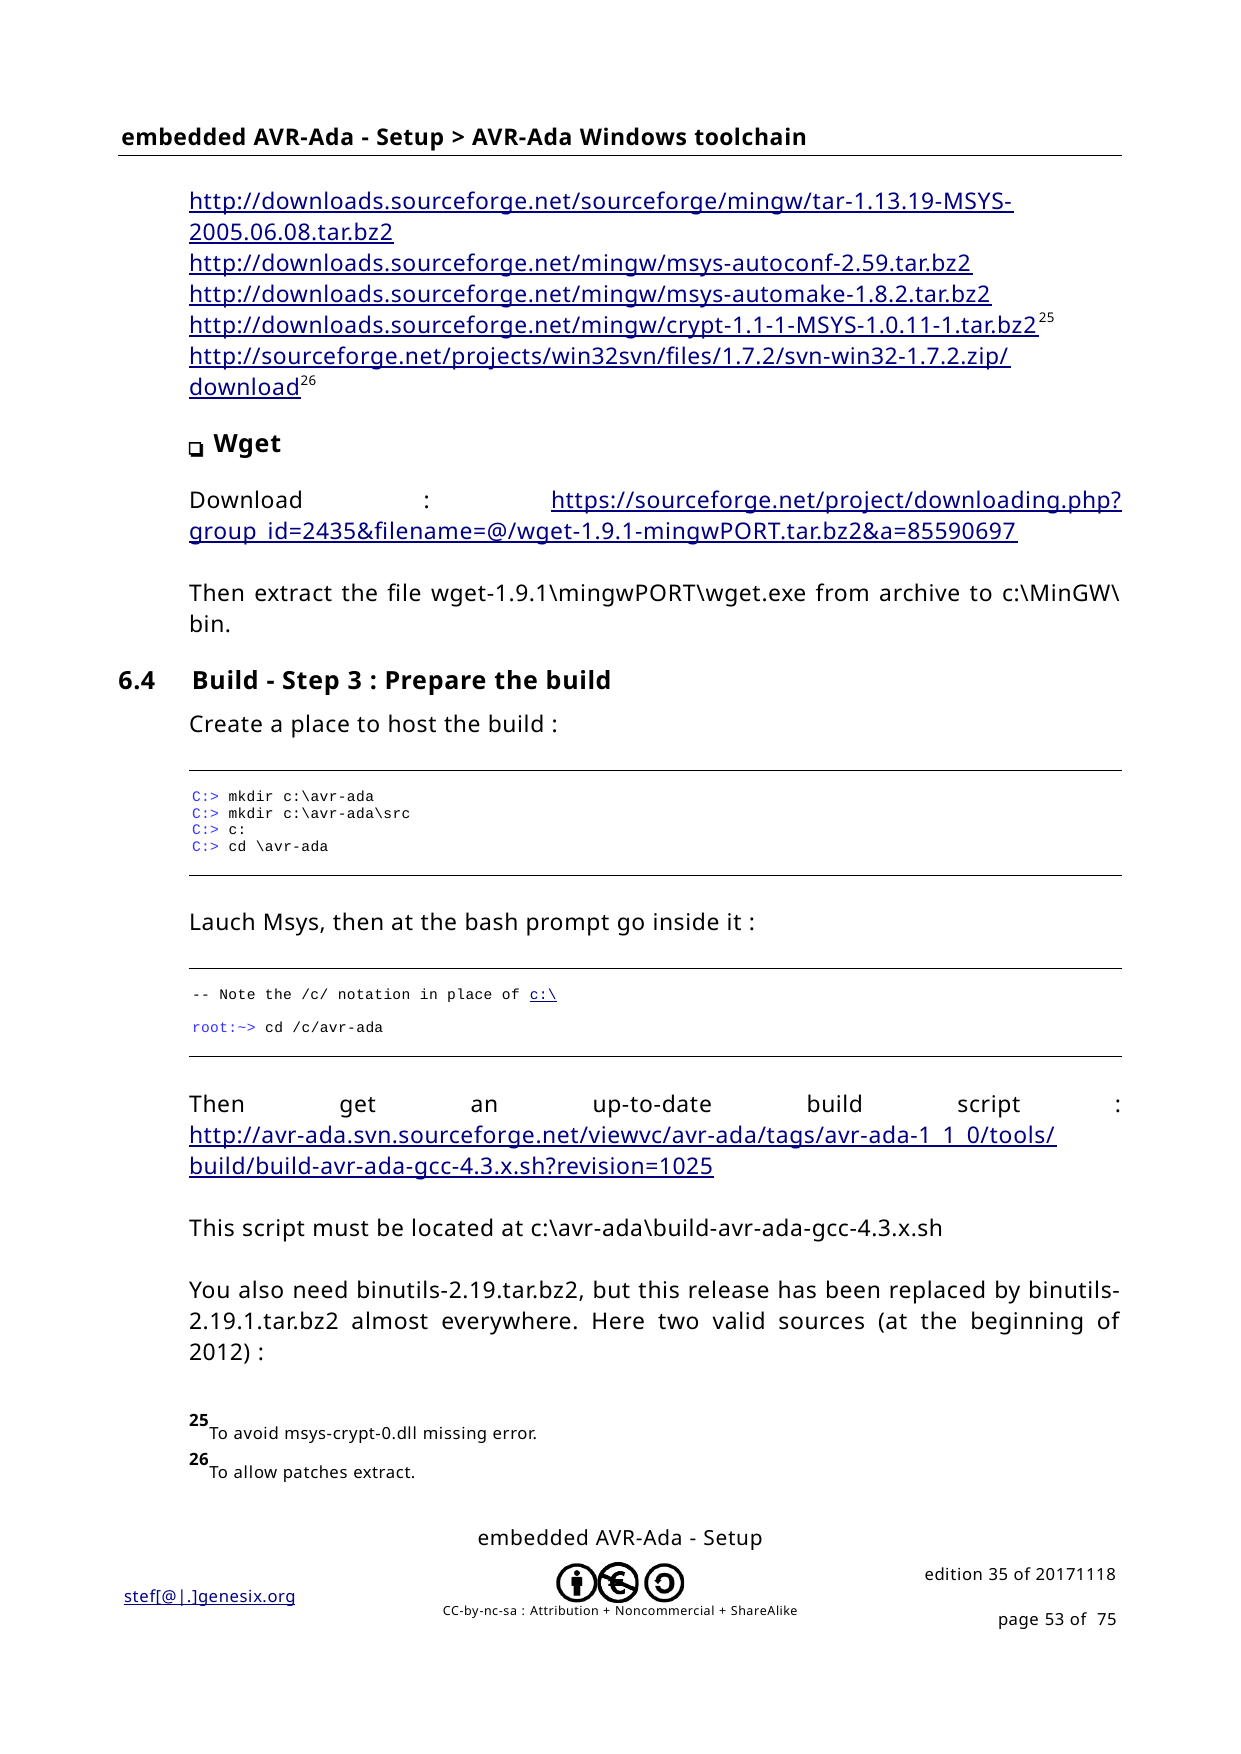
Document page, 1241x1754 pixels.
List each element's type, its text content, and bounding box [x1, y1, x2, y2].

text http://downloads.sourceforge.net/sourceforge/mingw/tar-1.13.19-MSYS-2005.06.08.tar.bz2 [189, 184, 1122, 247]
text http://downloads.sourceforge.net/mingw/msys-automake-1.8.2.tar.bz2 [189, 278, 1122, 309]
list C:> mkdir c:\avr-ada [189, 771, 1122, 803]
text Then extract the file wget-1.9.1\mingwPORT\wget.exe from archive to c:\MinGW\bin. [189, 577, 1122, 639]
text You also need binutils-2.19.tar.bz2, but this release has been replaced by binutils-2.19.1.tar.bz2 almost everywhere. Here two valid sources (at the beginning of 2012) : [189, 1274, 1122, 1367]
text http://sourceforge.net/projects/win32svn/files/1.7.2/svn-win32-1.7.2.zip/download [189, 340, 1122, 402]
text http://downloads.sourceforge.net/mingw/msys-autoconf-2.59.tar.bz2 [189, 247, 1122, 278]
list -- Note the /c/ notation in place of c:\ root:~> cd /c/avr-ada [189, 969, 1122, 1037]
text Download : https://sourceforge.net/project/downloading.php?group_id=2435&filename=@/wget-1.9.1-mingwPORT.tar.bz2&a=85590697 [189, 484, 1122, 546]
text Then get an up-to-date build script : http://avr-ada.svn.sourceforge.net/viewvc/avr-ada/tags/avr-ada-1_1_0/tools/build/build-avr-ada-gcc-4.3.x.sh?revision=1025 [189, 1088, 1122, 1181]
subtitle Build - Step 3 : Prepare the build [118, 663, 1122, 697]
text http://downloads.sourceforge.net/mingw/crypt-1.1-1-MSYS-1.0.11-1.tar.bz2 [189, 309, 1122, 340]
subtitle Wget [189, 426, 1122, 472]
picture [643, 1562, 685, 1603]
text To avoid msys-crypt-0.dll missing error. [189, 1408, 1122, 1448]
text This script must be located at c:\avr-ada\build-avr-ada-gcc-4.3.x.sh [189, 1212, 1122, 1243]
text Lauch Msys, then at the bash prompt go inside it : [189, 906, 1122, 937]
picture [555, 1562, 639, 1603]
list C:> c: [189, 820, 1122, 836]
list C:> cd \avr-ada [189, 836, 1122, 875]
text Create a place to host the build : [189, 708, 1122, 739]
text To allow patches extract. [189, 1448, 1122, 1487]
list C:> mkdir c:\avr-ada\src [189, 803, 1122, 820]
